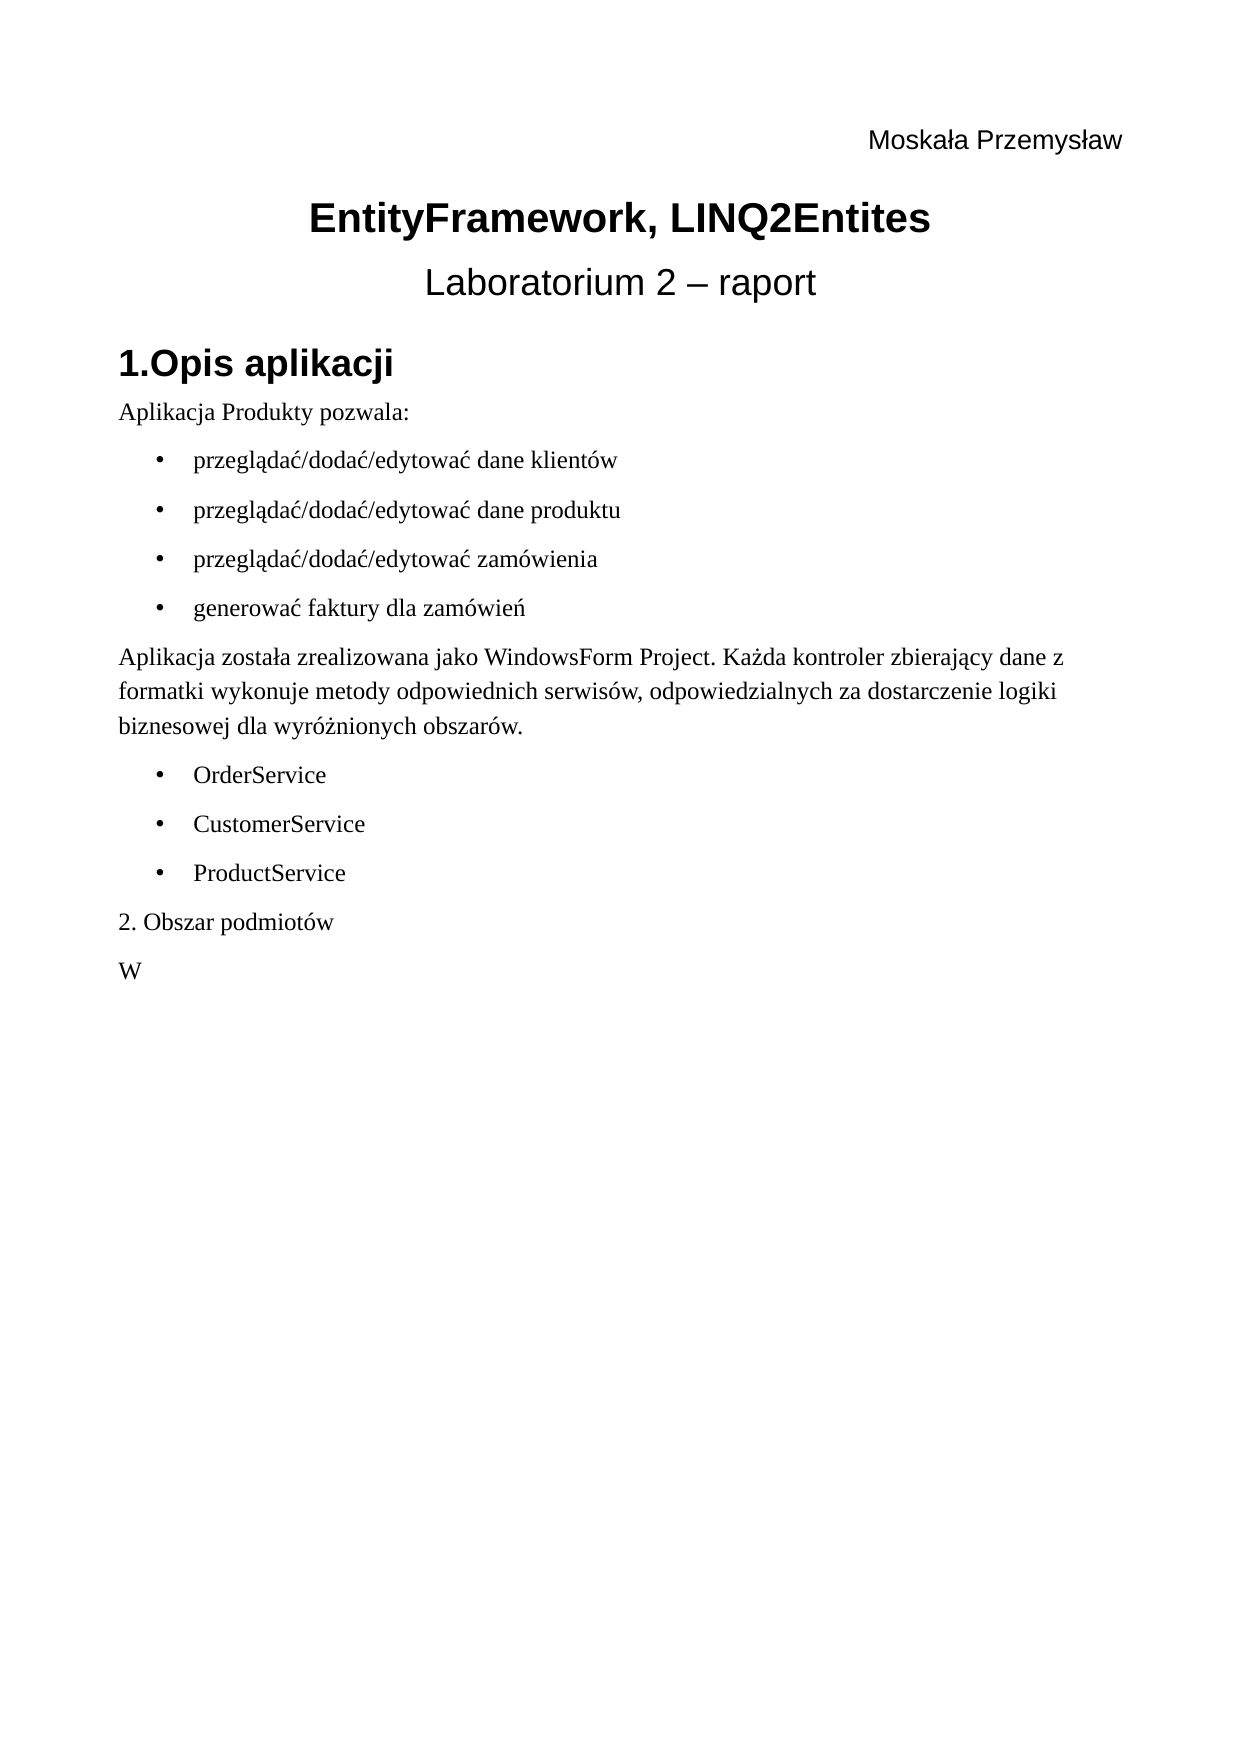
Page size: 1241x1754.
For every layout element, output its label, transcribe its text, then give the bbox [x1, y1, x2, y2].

list generować faktury dla zamówień [156, 593, 1122, 622]
text W [118, 956, 1122, 985]
text Aplikacja Produkty pozwala: [118, 397, 1122, 425]
list OrderService [156, 760, 1122, 789]
subtitle 1.Opis aplikacji [118, 340, 1122, 384]
subtitle Moskała Przemysław [118, 124, 1122, 156]
list przeglądać/dodać/edytować dane produktu [156, 495, 1122, 523]
title EntityFramework, LINQ2Entites [118, 193, 1122, 241]
list przeglądać/dodać/edytować dane klientów [156, 446, 1122, 474]
text 2. Obszar podmiotów [118, 907, 1122, 936]
list CustomerService [156, 809, 1122, 838]
list przeglądać/dodać/edytować zamówienia [156, 544, 1122, 572]
subtitle Laboratorium 2 – raport [118, 260, 1122, 303]
text Aplikacja została zrealizowana jako WindowsForm Project. Każda kontroler zbierający dane z formatki wykonuje metody odpowiednich serwisów, odpowiedzialnych za dostarczenie logiki biznesowej dla wyróżnionych obszarów. [118, 642, 1122, 739]
list ProductService [156, 858, 1122, 887]
